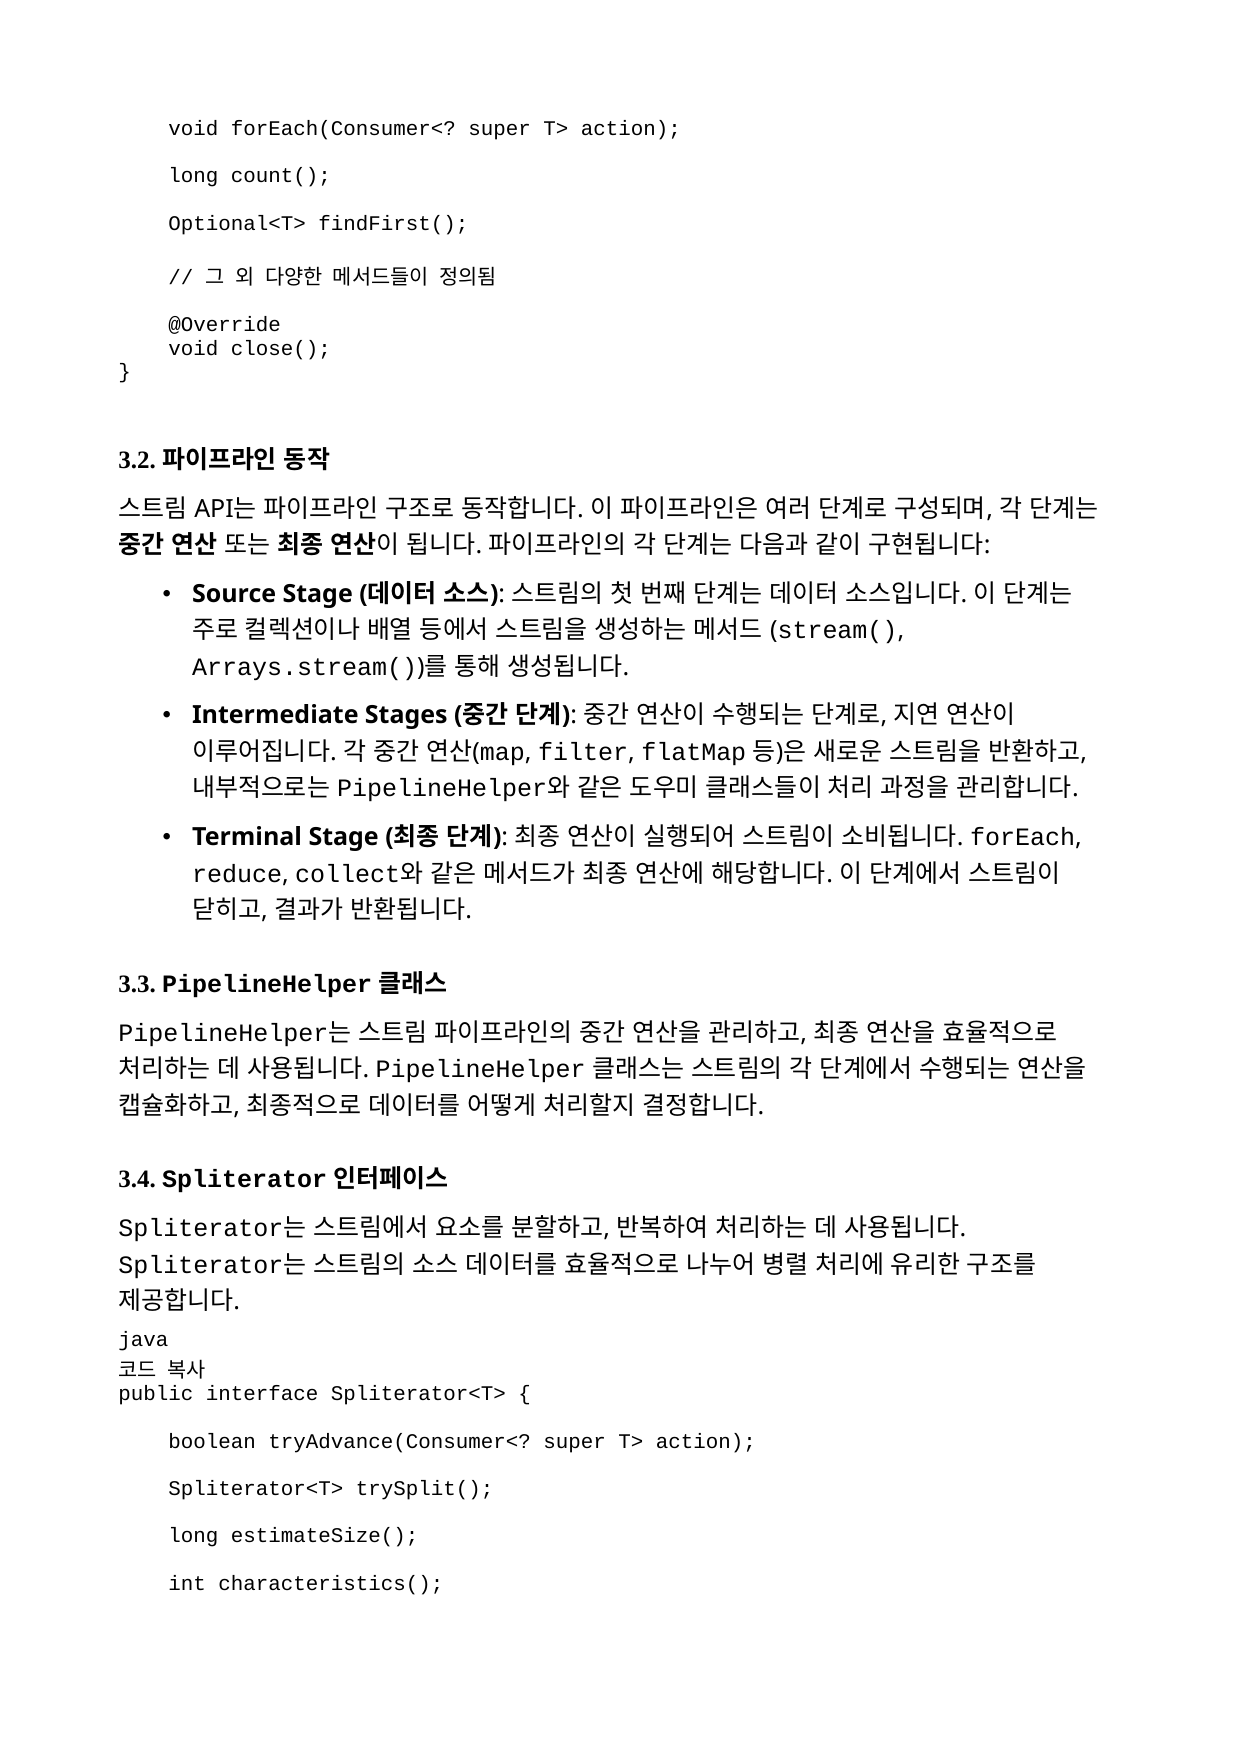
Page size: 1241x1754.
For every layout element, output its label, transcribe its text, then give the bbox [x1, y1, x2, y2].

text Spliterator<T> trySplit(); [118, 1478, 1122, 1502]
text PipelineHelper는 스트림 파이프라인의 중간 연산을 관리하고, 최종 연산을 효율적으로 처리하는 데 사용됩니다. PipelineHelper 클래스는 스트림의 각 단계에서 수행되는 연산을 캡슐화하고, 최종적으로 데이터를 어떻게 처리할지 결정합니다. [118, 1012, 1122, 1121]
text long estimateSize(); [118, 1525, 1122, 1549]
text // 그 외 다양한 메서드들이 정의됨 [118, 260, 1122, 290]
text 코드 복사 [118, 1353, 1122, 1383]
text } [118, 361, 1122, 385]
subtitle 3.3. PipelineHelper 클래스 [118, 963, 1122, 1000]
text long count(); [118, 165, 1122, 189]
text 스트림 API는 파이프라인 구조로 동작합니다. 이 파이프라인은 여러 단계로 구성되며, 각 단계는 중간 연산 또는 최종 연산이 됩니다. 파이프라인의 각 단계는 다음과 같이 구현됩니다: [118, 488, 1122, 561]
text java [118, 1329, 1122, 1353]
subtitle 3.4. Spliterator 인터페이스 [118, 1159, 1122, 1195]
text void close(); [118, 338, 1122, 361]
list Intermediate Stages (중간 단계): 중간 연산이 수행되는 단계로, 지연 연산이 이루어집니다. 각 중간 연산(map, filter, flatMap 등)은 새로운 스트림을 반환하고, 내부적으로는 PipelineHelper와 같은 도우미 클래스들이 처리 과정을 관리합니다. [162, 695, 1122, 804]
text @Override [118, 314, 1122, 338]
text int characteristics(); [118, 1572, 1122, 1596]
subtitle 3.2. 파이프라인 동작 [118, 439, 1122, 476]
text boolean tryAdvance(Consumer<? super T> action); [118, 1431, 1122, 1454]
text Spliterator는 스트림에서 요소를 분할하고, 반복하여 처리하는 데 사용됩니다. Spliterator는 스트림의 소스 데이터를 효율적으로 나누어 병렬 처리에 유리한 구조를 제공합니다. [118, 1208, 1122, 1317]
text public interface Spliterator<T> { [118, 1383, 1122, 1407]
list Terminal Stage (최종 단계): 최종 연산이 실행되어 스트림이 소비됩니다. forEach, reduce, collect와 같은 메서드가 최종 연산에 해당합니다. 이 단계에서 스트림이 닫히고, 결과가 반환됩니다. [162, 817, 1122, 926]
list Source Stage (데이터 소스): 스트림의 첫 번째 단계는 데이터 소스입니다. 이 단계는 주로 컬렉션이나 배열 등에서 스트림을 생성하는 메서드 (stream(), Arrays.stream())를 통해 생성됩니다. [162, 573, 1122, 682]
text void forEach(Consumer<? super T> action); [118, 118, 1122, 142]
text Optional<T> findFirst(); [118, 213, 1122, 236]
